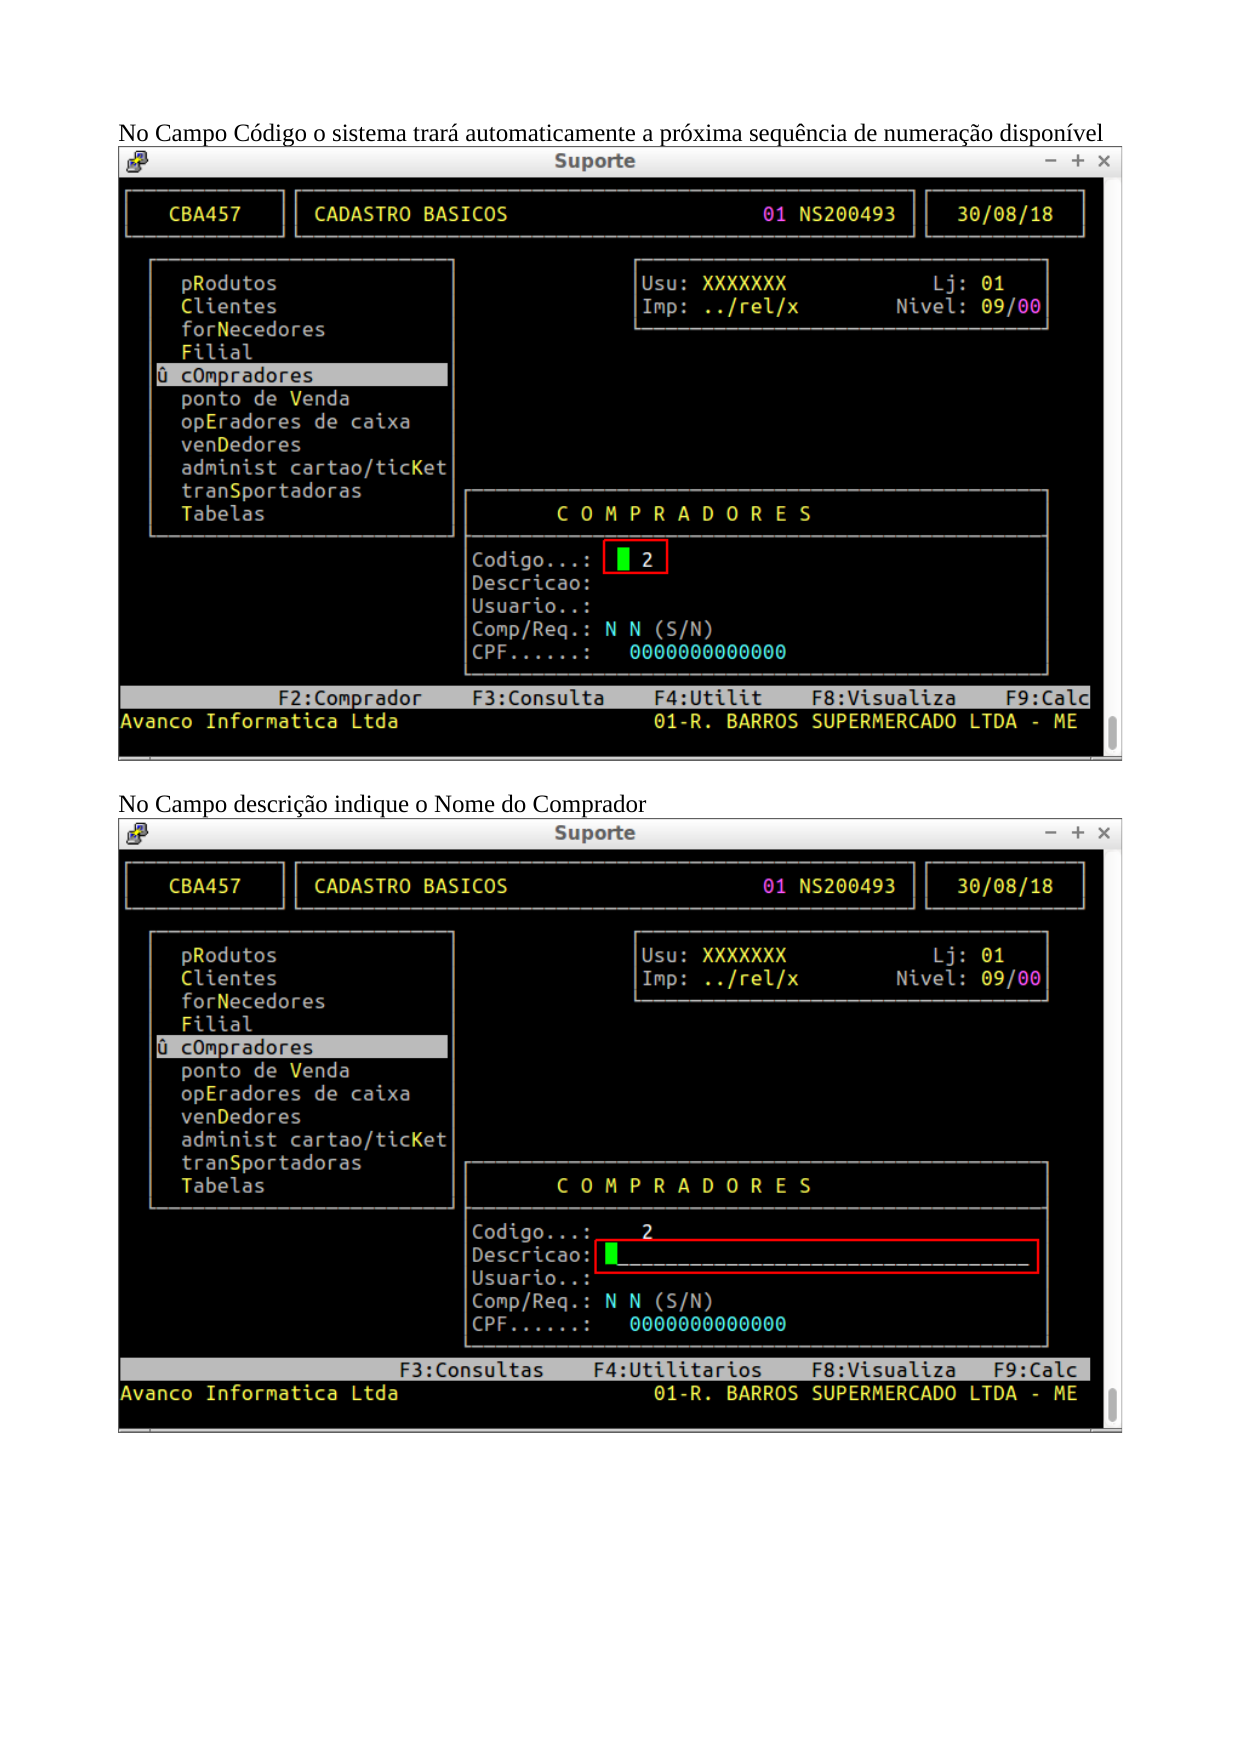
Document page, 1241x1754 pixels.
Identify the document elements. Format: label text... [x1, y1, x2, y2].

text No Campo descrição indique o Nome do Comprador [118, 789, 1122, 818]
text No Campo Código o sistema trará automaticamente a próxima sequência de numeração disponível [118, 118, 1122, 146]
picture [118, 146, 1123, 761]
picture [118, 818, 1123, 1433]
